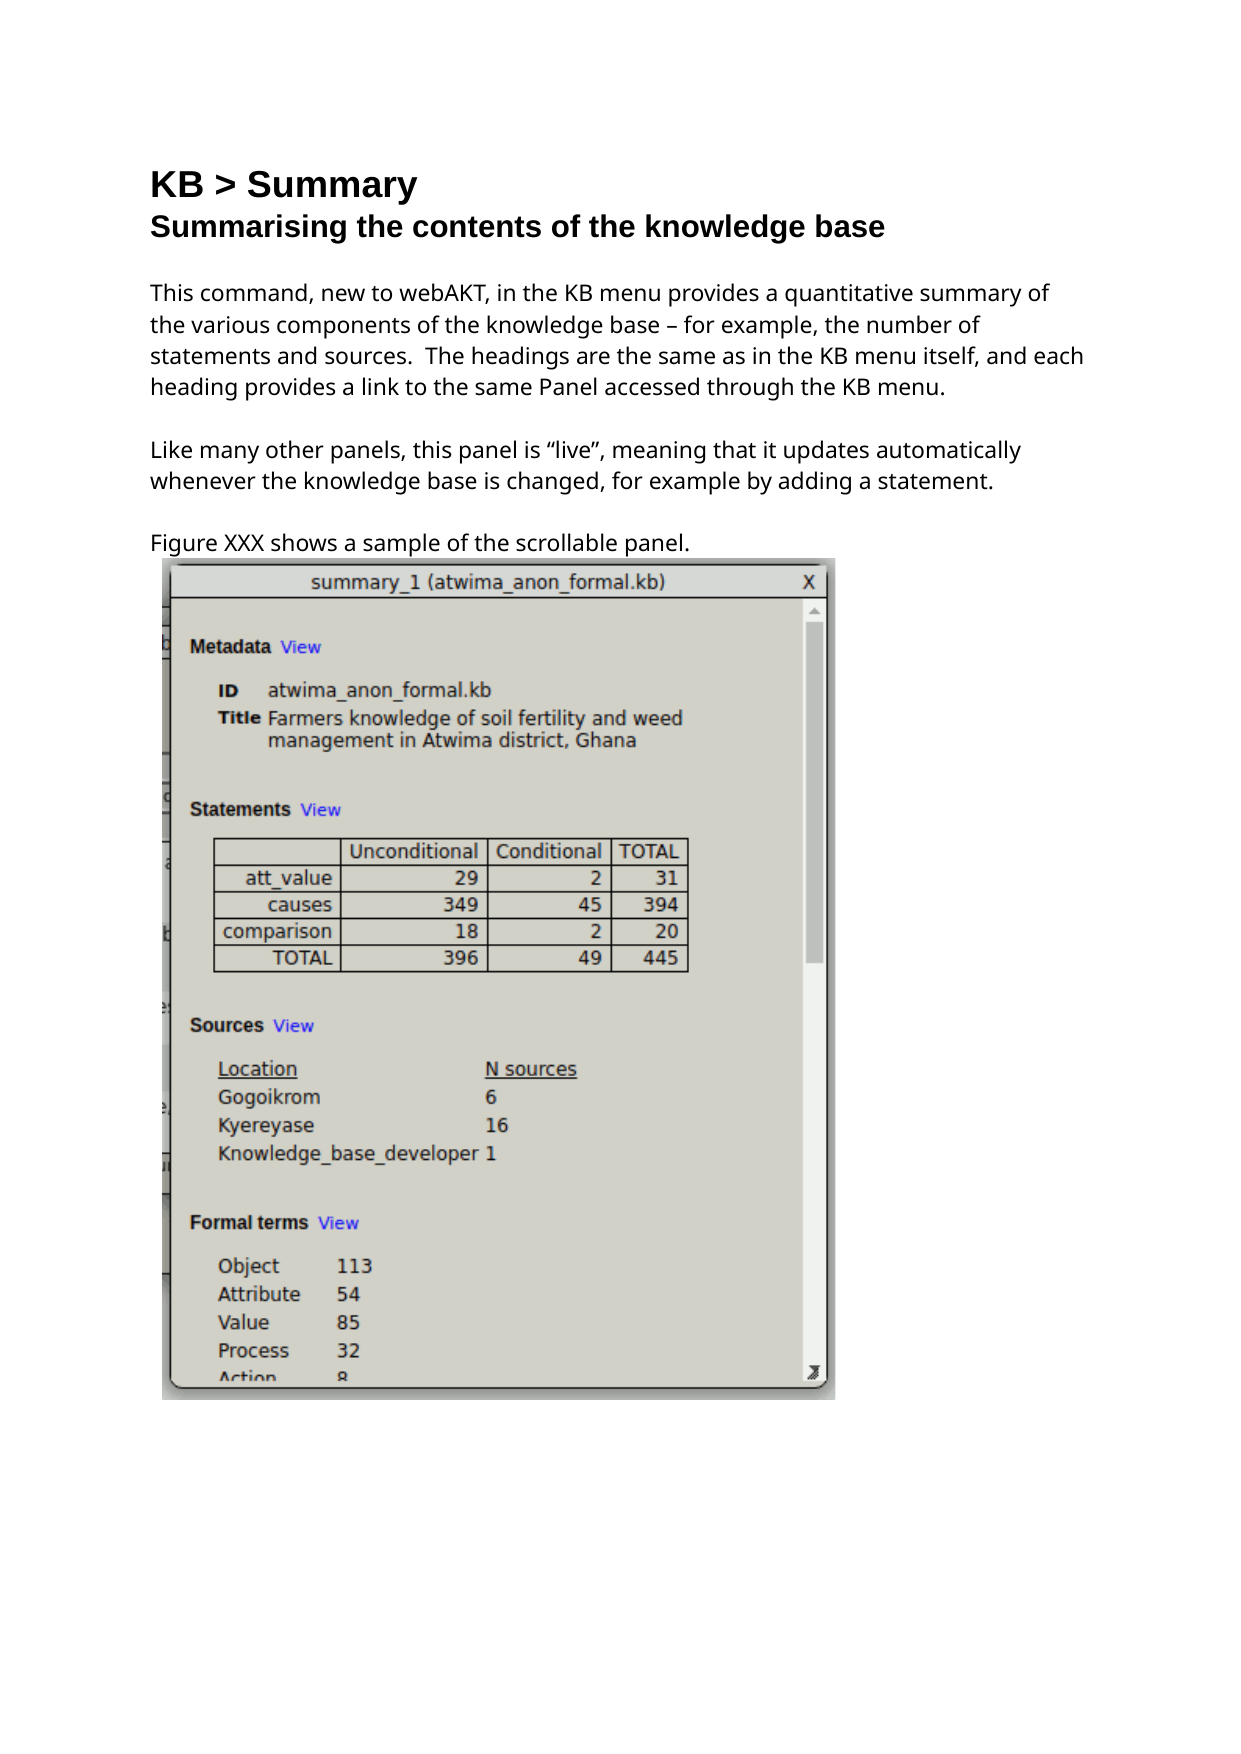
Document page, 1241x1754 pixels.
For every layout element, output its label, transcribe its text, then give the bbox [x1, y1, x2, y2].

text This command, new to webAKT, in the KB menu provides a quantitative summary of the various components of the knowledge base – for example, the number of statements and sources. The headings are the same as in the KB menu itself, and each heading provides a link to the same Panel accessed through the KB menu. [150, 277, 1090, 402]
text Like many other panels, this panel is “live”, meaning that it updates automatically whenever the knowledge base is changed, for example by adding a statement. [150, 434, 1090, 496]
subtitle Summarising the contents of the knowledge base [150, 208, 1090, 244]
subtitle KB > Summary [150, 162, 1090, 206]
picture [162, 558, 836, 1400]
text Figure XXX shows a sample of the scrollable panel. [150, 527, 1090, 559]
